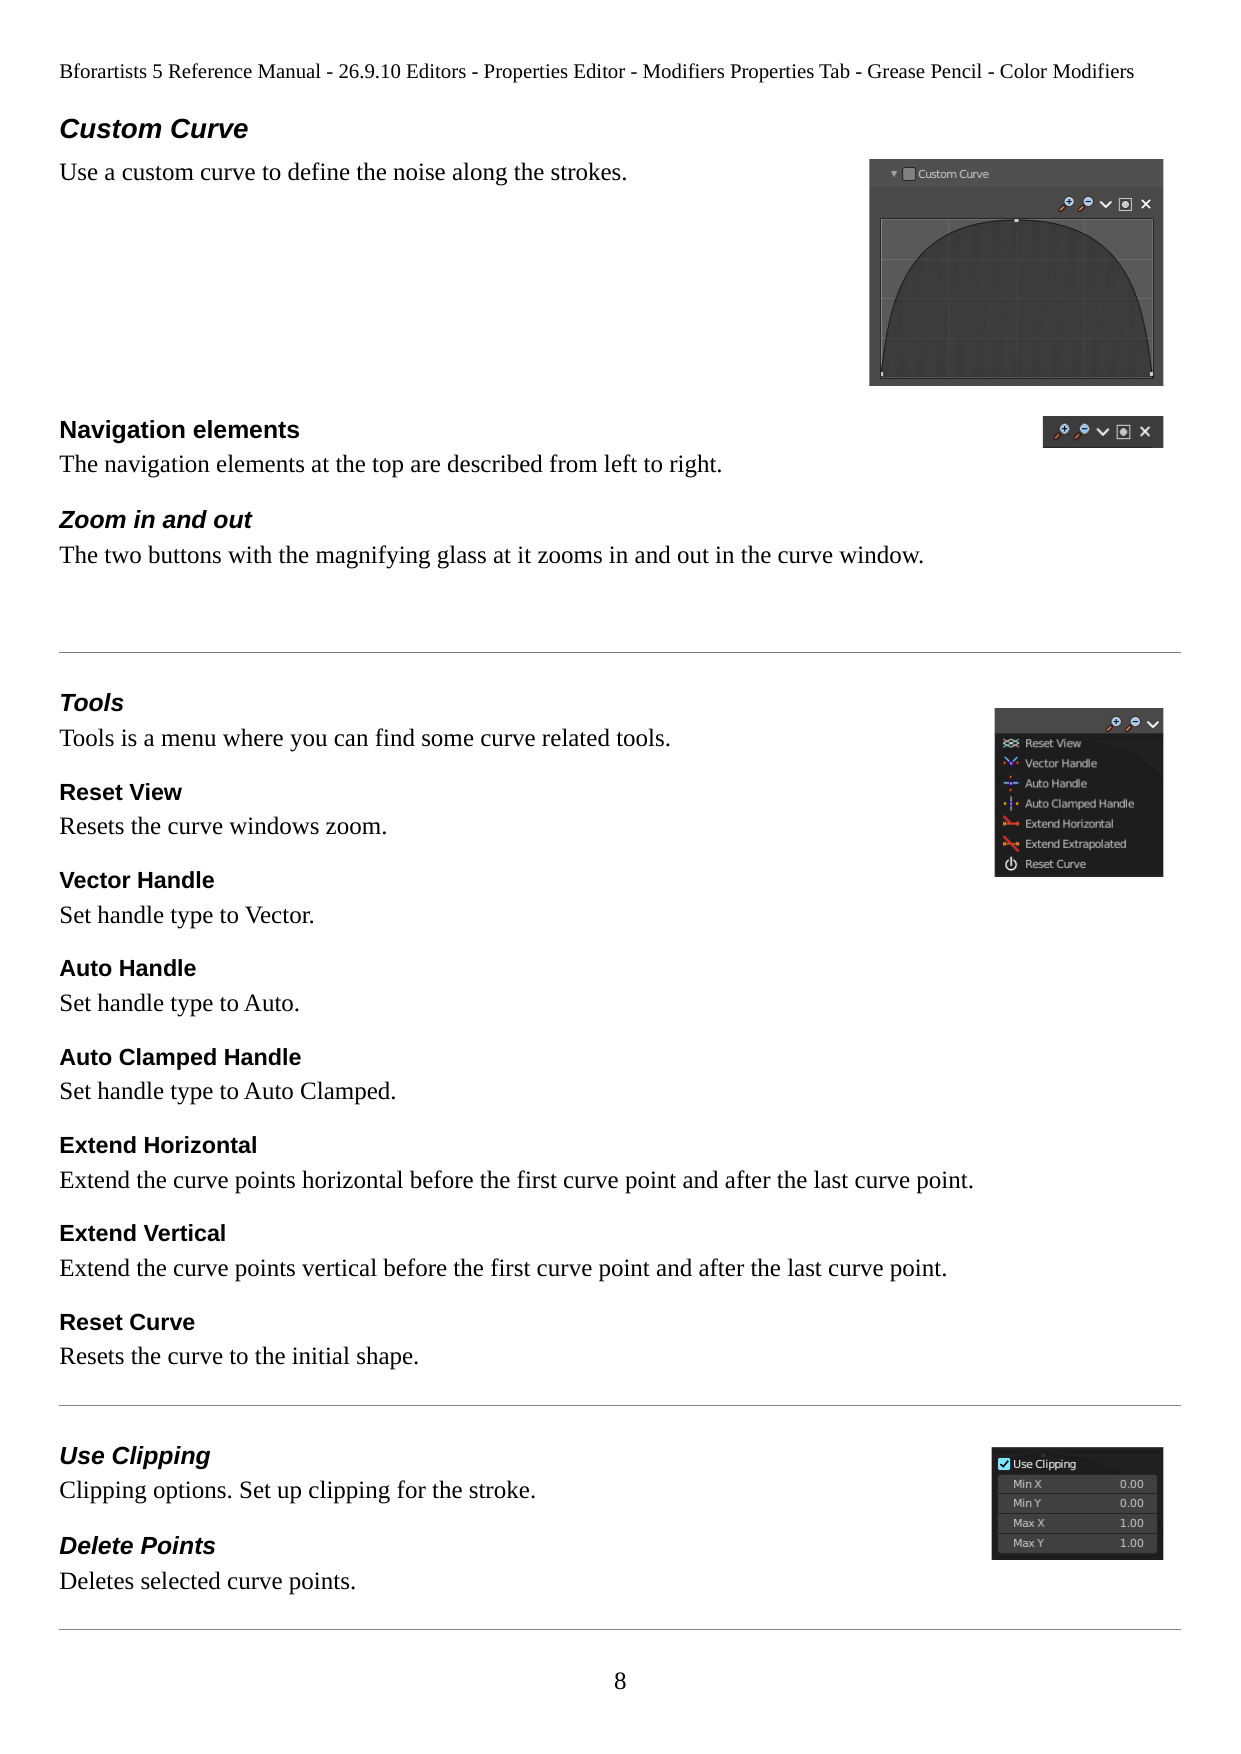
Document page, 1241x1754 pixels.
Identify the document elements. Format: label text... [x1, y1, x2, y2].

subtitle Vector Handle [59, 867, 1181, 893]
subtitle Auto Clamped Handle [59, 1043, 1181, 1070]
subtitle [1164, 1531, 1181, 1559]
subtitle Delete Points [59, 1531, 991, 1559]
text Clipping options. Set up clipping for the stroke. [59, 1476, 991, 1504]
text Extend the curve points vertical before the first curve point and after the last curve point. [59, 1253, 1181, 1282]
subtitle Custom Curve [59, 113, 1181, 144]
text Resets the curve windows zoom. [59, 811, 994, 840]
subtitle Auto Handle [59, 955, 1181, 982]
text Set handle type to Auto. [59, 988, 1181, 1017]
text Extend the curve points horizontal before the first curve point and after the last curve point. [59, 1165, 1181, 1193]
text Use a custom curve to define the noise along the strokes. [59, 157, 1181, 186]
text The navigation elements at the top are described from left to right. [59, 449, 1181, 478]
text Resets the curve to the initial shape. [59, 1341, 1181, 1370]
picture [1042, 416, 1164, 448]
text Deletes selected curve points. [59, 1566, 1181, 1594]
subtitle Navigation elements [59, 415, 1181, 443]
subtitle Zoom in and out [59, 505, 1181, 533]
subtitle Reset Curve [59, 1308, 1181, 1335]
subtitle Extend Vertical [59, 1220, 1181, 1247]
subtitle [1164, 778, 1181, 805]
text Set handle type to Auto Clamped. [59, 1076, 1181, 1105]
subtitle Reset View [59, 778, 994, 805]
text Tools is a menu where you can find some curve related tools. [59, 723, 994, 752]
picture [869, 159, 1164, 386]
subtitle Extend Horizontal [59, 1132, 1181, 1158]
text Set handle type to Vector. [59, 900, 1181, 928]
picture [994, 708, 1164, 877]
subtitle Tools [59, 688, 1181, 717]
picture [991, 1447, 1164, 1560]
text The two buttons with the magnifying glass at it zooms in and out in the curve window. [59, 540, 1181, 568]
subtitle Use Clipping [59, 1441, 1181, 1469]
